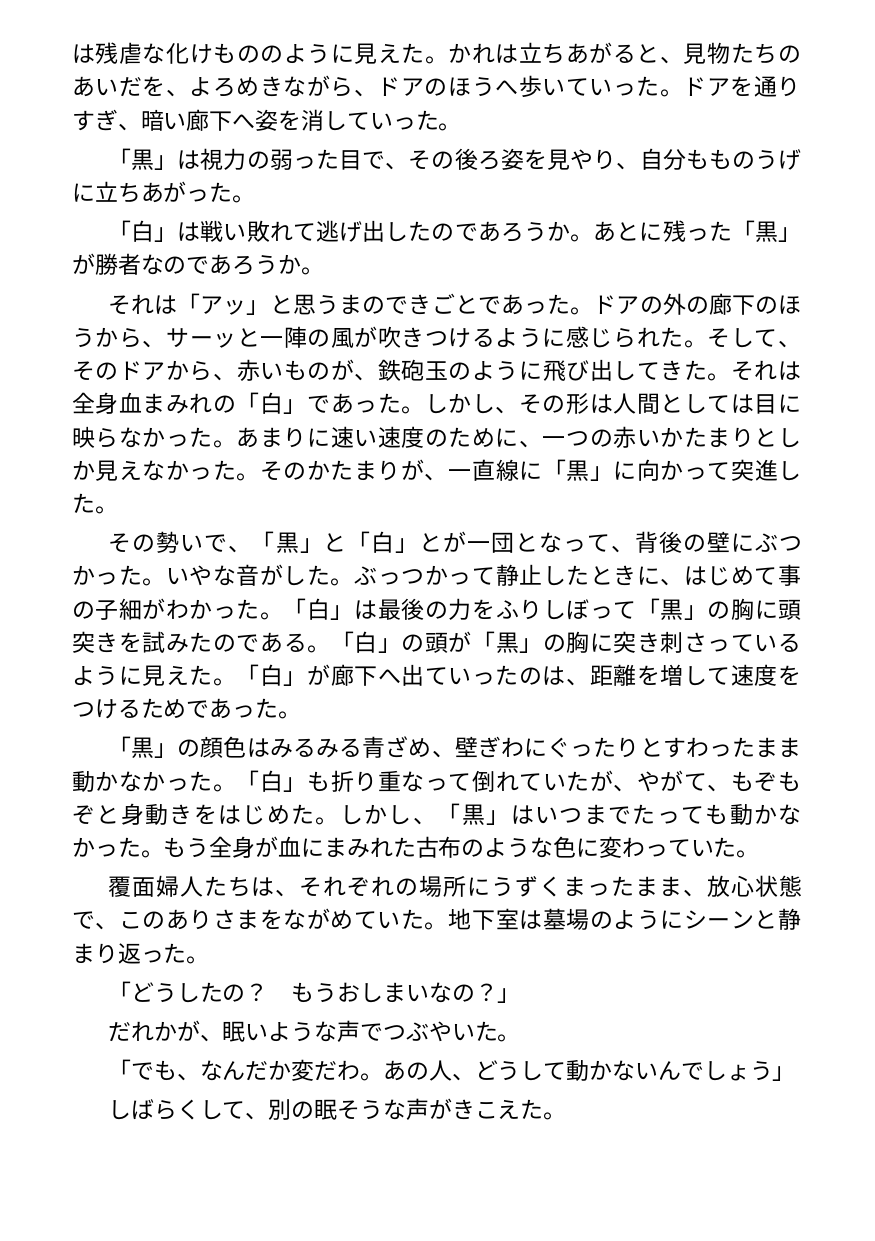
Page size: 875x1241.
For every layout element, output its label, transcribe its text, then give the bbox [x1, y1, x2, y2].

text その勢いで、「黒」と「白」とが一団となって、背後の壁にぶつかった。いやな音がした。ぶっつかって静止したときに、はじめて事の子細がわかった。「白」は最後の力をふりしぼって「黒」の胸に頭突きを試みたのである。「白」の頭が「黒」の胸に突き刺さっているように見えた。「白」が廊下へ出ていったのは、距離を増して速度をつけるためであった。 [72, 525, 802, 724]
text は残虐な化けもののように見えた。かれは立ちあがると、見物たちのあいだを、よろめきながら、ドアのほうへ歩いていった。ドアを通りすぎ、暗い廊下へ姿を消していった。 [72, 36, 802, 136]
text 「白」は戦い敗れて逃げ出したのであろうか。あとに残った「黒」が勝者なのであろうか。 [72, 214, 802, 281]
text 「でも、なんだか変だわ。あの人、どうして動かないんでしょう」 [72, 1053, 802, 1086]
text 覆面婦人たちは、それぞれの場所にうずくまったまま、放心状態で、このありさまをながめていた。地下室は墓場のようにシーンと静まり返った。 [72, 869, 802, 969]
text だれかが、眠いような声でつぶやいた。 [72, 1014, 802, 1047]
text 「黒」の顔色はみるみる青ざめ、壁ぎわにぐったりとすわったまま動かなかった。「白」も折り重なって倒れていたが、やがて、もぞもぞと身動きをはじめた。しかし、「黒」はいつまでたっても動かなかった。もう全身が血にまみれた古布のような色に変わっていた。 [72, 730, 802, 863]
text 「黒」は視力の弱った目で、その後ろ姿を見やり、自分もものうげに立ちあがった。 [72, 142, 802, 208]
text しばらくして、別の眠そうな声がきこえた。 [72, 1092, 802, 1126]
text 「どうしたの？ もうおしまいなの？」 [72, 975, 802, 1008]
text それは「アッ」と思うまのできごとであった。ドアの外の廊下のほうから、サーッと一陣の風が吹きつけるように感じられた。そして、そのドアから、赤いものが、鉄砲玉のように飛び出してきた。それは全身血まみれの「白」であった。しかし、その形は人間としては目に映らなかった。あまりに速い速度のために、一つの赤いかたまりとしか見えなかった。そのかたまりが、一直線に「黒」に向かって突進した。 [72, 286, 802, 519]
